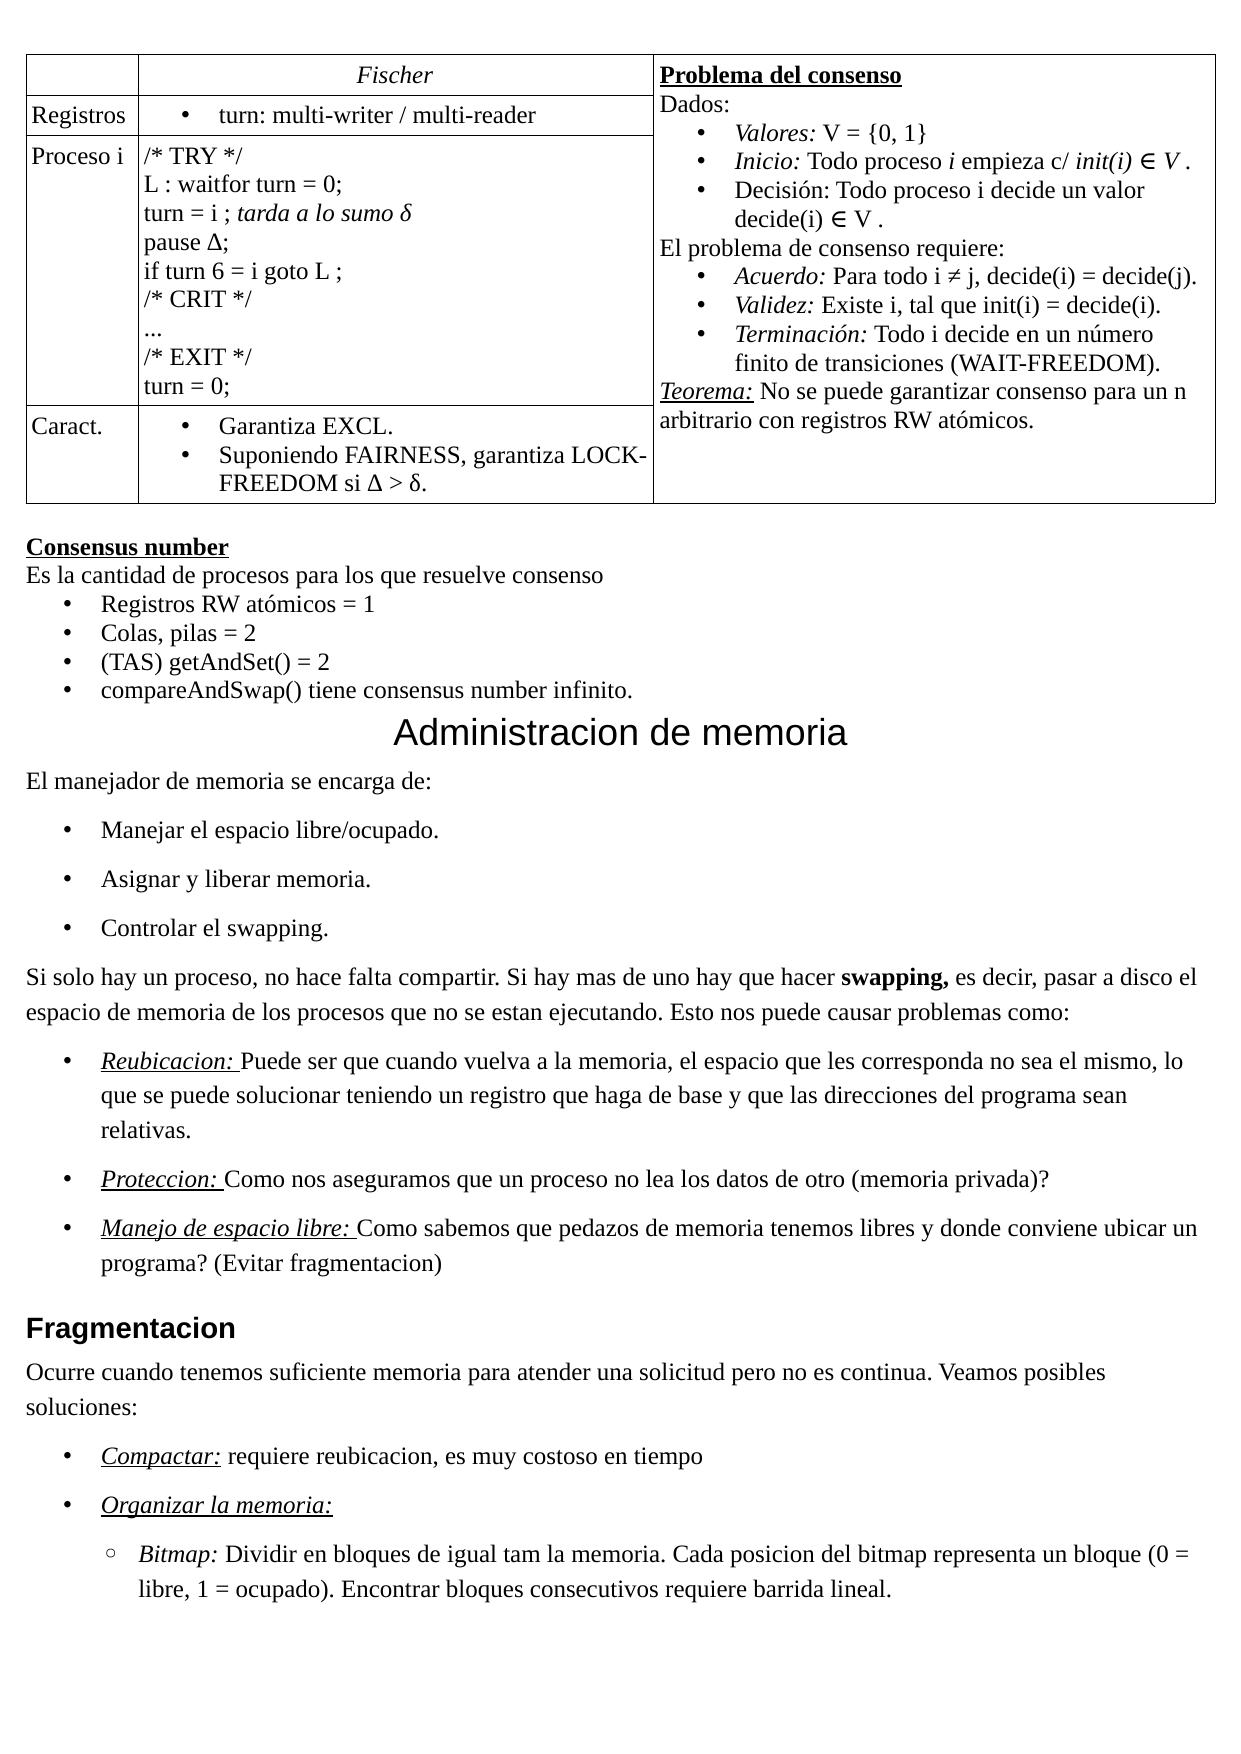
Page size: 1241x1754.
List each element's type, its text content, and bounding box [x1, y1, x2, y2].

table_cell /* TRY */ L : waitfor turn = 0; turn = i ; tarda a lo sumo δ pause ∆; if turn 6 = i goto L ; /* CRIT */ ... /* EXIT */ turn = 0; [139, 136, 653, 405]
list Bitmap: Dividir en bloques de igual tam la memoria. Cada posicion del bitmap representa un bloque (0 = libre, 1 = ocupado). Encontrar bloques consecutivos requiere barrida lineal. [101, 1539, 1215, 1602]
table_cell Proceso i [27, 136, 138, 405]
list Manejar el espacio libre/ocupado. [63, 815, 1215, 844]
list compareAndSwap() tiene consensus number infinito. [63, 676, 1215, 704]
subtitle Fragmentacion [26, 1311, 1215, 1345]
list (TAS) getAndSet() = 2 [63, 647, 1215, 676]
table_header Problema del consenso Dados: Valores: V = {0, 1} Inicio: Todo proceso i empieza c/ init(i) ∈ V . Decisión: Todo proceso i decide un valor decide(i) ∈ V . El problema de consenso requiere: Acuerdo: Para todo i ≠ j, decide(i) = decide(j). Validez: Existe i, tal que init(i) = decide(i). Terminación: Todo i decide en un número finito de transiciones (WAIT-FREEDOM). Teorema: No se puede garantizar consenso para un n arbitrario con registros RW atómicos. [654, 55, 1215, 503]
list Asignar y liberar memoria. [63, 864, 1215, 893]
list Organizar la memoria: [63, 1490, 1215, 1519]
list Compactar: requiere reubicacion, es muy costoso en tiempo [63, 1441, 1215, 1470]
table_cell Registros [27, 96, 138, 135]
list Registros RW atómicos = 1 [63, 589, 1215, 618]
table_cell turn: multi-writer / multi-reader [139, 96, 653, 135]
list Colas, pilas = 2 [63, 618, 1215, 647]
subtitle Administracion de memoria [26, 711, 1215, 754]
table_cell Caract. [27, 406, 138, 503]
text Es la cantidad de procesos para los que resuelve consenso [26, 561, 1215, 589]
list Proteccion: Como nos aseguramos que un proceso no lea los datos de otro (memoria privada)? [63, 1164, 1215, 1193]
text Ocurre cuando tenemos suficiente memoria para atender una solicitud pero no es continua. Veamos posibles soluciones: [26, 1357, 1215, 1421]
table_header [27, 55, 138, 94]
text Si solo hay un proceso, no hace falta compartir. Si hay mas de uno hay que hacer swapping, es decir, pasar a disco el espacio de memoria de los procesos que no se estan ejecutando. Esto nos puede causar problemas como: [26, 962, 1215, 1026]
text El manejador de memoria se encarga de: [26, 766, 1215, 795]
list Controlar el swapping. [63, 913, 1215, 942]
text Consensus number [26, 532, 1215, 561]
table_header Fischer [139, 55, 653, 94]
list Manejo de espacio libre: Como sabemos que pedazos de memoria tenemos libres y donde conviene ubicar un programa? (Evitar fragmentacion) [63, 1213, 1215, 1276]
list Reubicacion: Puede ser que cuando vuelva a la memoria, el espacio que les corresponda no sea el mismo, lo que se puede solucionar teniendo un registro que haga de base y que las direcciones del programa sean relativas. [63, 1046, 1215, 1144]
table_cell Garantiza EXCL. Suponiendo FAIRNESS, garantiza LOCK-FREEDOM si ∆ > δ. [139, 406, 653, 503]
